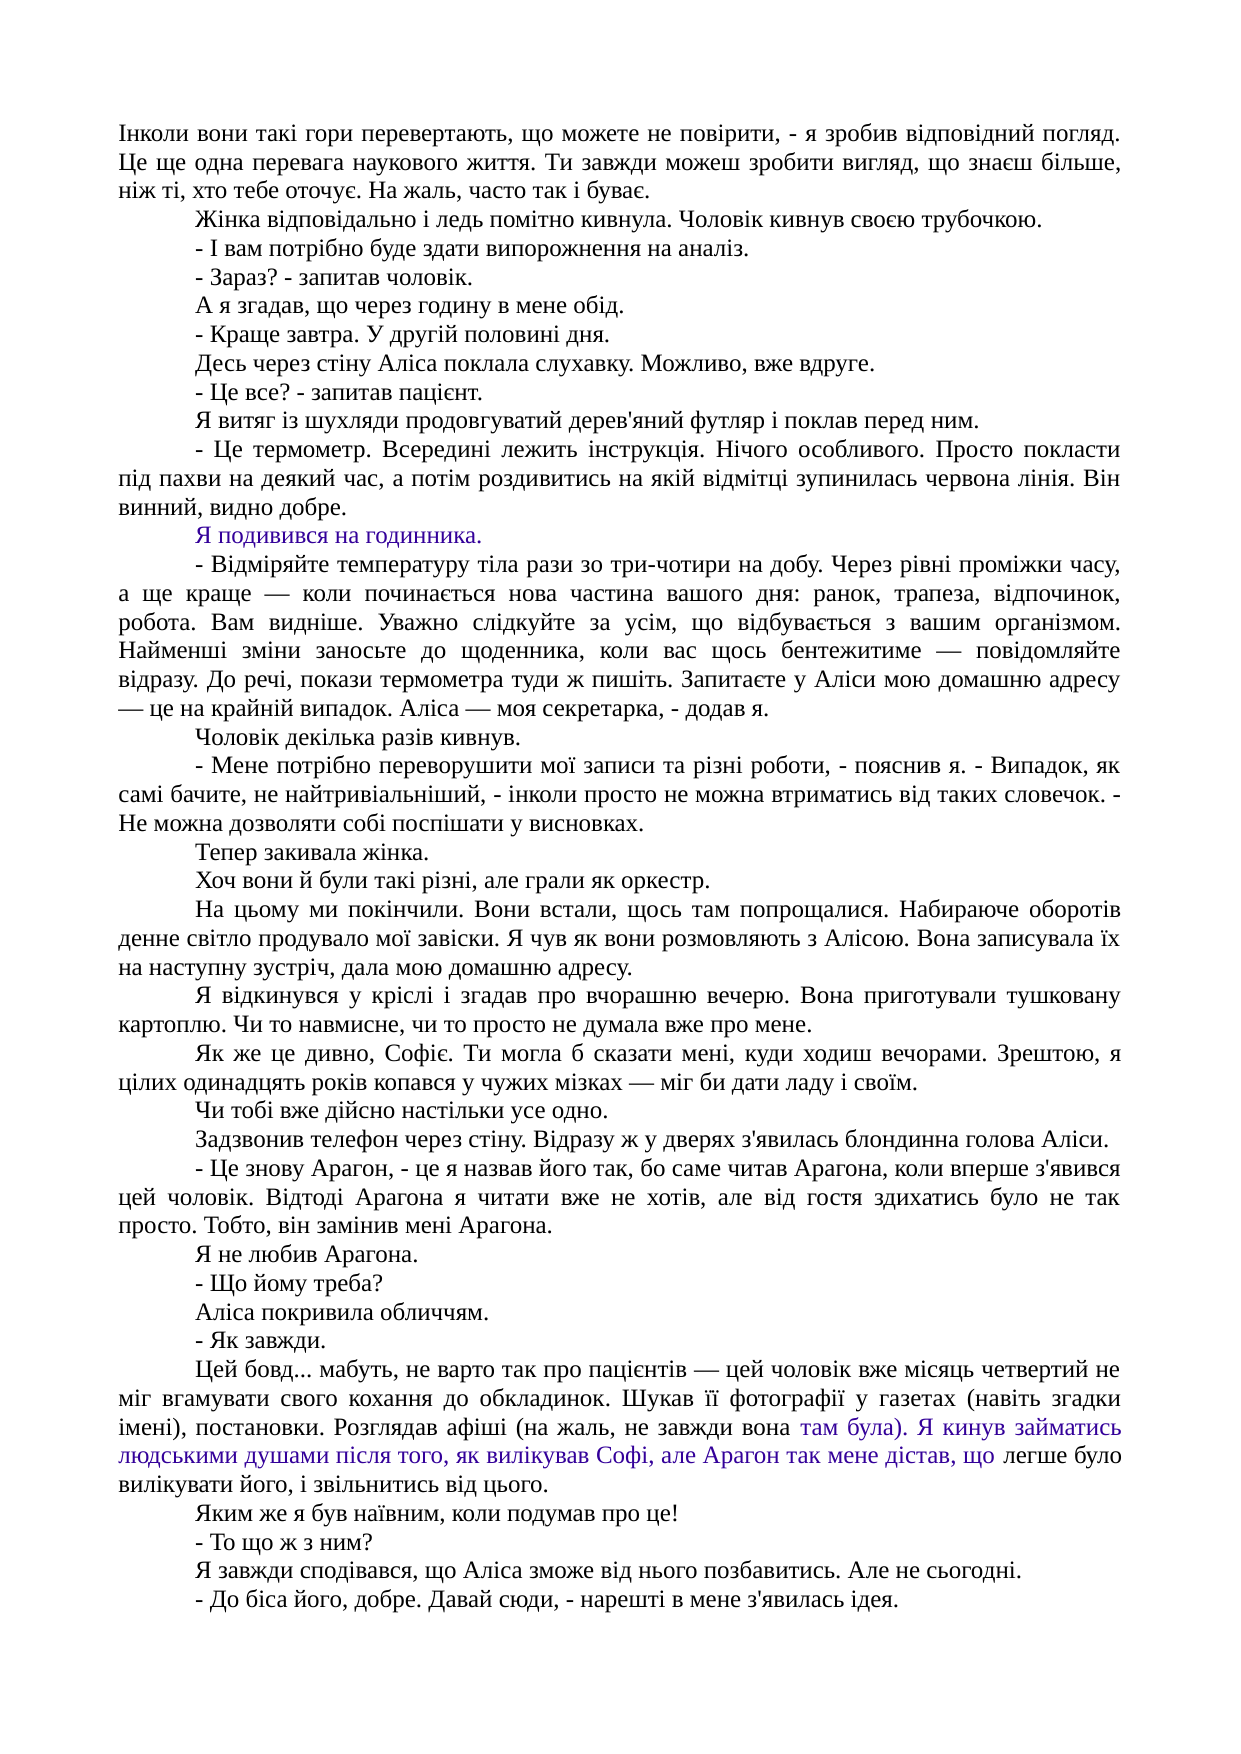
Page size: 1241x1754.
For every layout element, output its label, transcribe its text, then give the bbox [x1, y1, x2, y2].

text Інколи вони такі гори перевертають, що можете не повірити, - я зробив відповідний погляд. Це ще одна перевага наукового життя. Ти завжди можеш зробити вигляд, що знаєш більше, ніж ті, хто тебе оточує. На жаль, часто так і буває. [118, 118, 1122, 204]
text Я відкинувся у кріслі і згадав про вчорашню вечерю. Вона приготували тушковану картоплю. Чи то навмисне, чи то просто не думала вже про мене. [118, 981, 1122, 1038]
text Задзвонив телефон через стіну. Відразу ж у дверях з'явилась блондинна голова Аліси. [118, 1124, 1122, 1153]
text - То що ж з ним? [118, 1527, 1122, 1556]
text - Це знову Арагон, - це я назвав його так, бо саме читав Арагона, коли вперше з'явився цей чоловік. Відтоді Арагона я читати вже не хотів, але від гостя здихатись було не так просто. Тобто, він замінив мені Арагона. [118, 1153, 1122, 1239]
text Я не любив Арагона. [118, 1239, 1122, 1268]
text Десь через стіну Аліса поклала слухавку. Можливо, вже вдруге. [118, 348, 1122, 377]
text - Зараз? - запитав чоловік. [118, 262, 1122, 291]
text - Відміряйте температуру тіла рази зо три-чотири на добу. Через рівні проміжки часу, а ще краще — коли починається нова частина вашого дня: ранок, трапеза, відпочинок, робота. Вам видніше. Уважно слідкуйте за усім, що відбувається з вашим організмом. Найменші зміни заносьте до щоденника, коли вас щось бентежитиме — повідомляйте відразу. До речі, покази термометра туди ж пишіть. Запитаєте у Аліси мою домашню адресу — це на крайній випадок. Аліса — моя секретарка, - додав я. [118, 549, 1122, 722]
text Аліса покривила обличчям. [118, 1297, 1122, 1326]
text Жінка відповідально і ледь помітно кивнула. Чоловік кивнув своєю трубочкою. [118, 204, 1122, 233]
text А я згадав, що через годину в мене обід. [118, 291, 1122, 319]
text - Краще завтра. У другій половині дня. [118, 319, 1122, 348]
text - Це термометр. Всередині лежить інструкція. Нічого особливого. Просто покласти під пахви на деякий час, а потім роздивитись на якій відмітці зупинилась червона лінія. Він винний, видно добре. [118, 434, 1122, 521]
text Як же це дивно, Софіє. Ти могла б сказати мені, куди ходиш вечорами. Зрештою, я цілих одинадцять років копався у чужих мізках — міг би дати ладу і своїм. [118, 1038, 1122, 1096]
text Тепер закивала жінка. [118, 837, 1122, 866]
text Цей бовд... мабуть, не варто так про пацієнтів — цей чоловік вже місяць четвертий не міг вгамувати свого кохання до обкладинок. Шукав її фотографії у газетах (навіть згадки імені), постановки. Розглядав афіші (на жаль, не завжди вона там була). Я кинув займатись людськими душами після того, як вилікував Софі, але Арагон так мене дістав, що легше було вилікувати його, і звільнитись від цього. [118, 1354, 1122, 1498]
text - Мене потрібно переворушити мої записи та різні роботи, - пояснив я. - Випадок, як самі бачите, не найтривіальніший, - інколи просто не можна втриматись від таких словечок. - Не можна дозволяти собі поспішати у висновках. [118, 751, 1122, 837]
text Чи тобі вже дійсно настільки усе одно. [118, 1096, 1122, 1124]
text Чоловік декілька разів кивнув. [118, 722, 1122, 751]
text - Що йому треба? [118, 1268, 1122, 1297]
text Яким же я був наївним, коли подумав про це! [118, 1498, 1122, 1527]
text - Як завжди. [118, 1326, 1122, 1354]
text Я завжди сподівався, що Аліса зможе від нього позбавитись. Але не сьогодні. [118, 1556, 1122, 1584]
text Хоч вони й були такі різні, але грали як оркестр. [118, 866, 1122, 894]
text Я витяг із шухляди продовгуватий дерев'яний футляр і поклав перед ним. [118, 406, 1122, 434]
text На цьому ми покінчили. Вони встали, щось там попрощалися. Набираюче оборотів денне світло продувало мої завіски. Я чув як вони розмовляють з Алісою. Вона записувала їх на наступну зустріч, дала мою домашню адресу. [118, 894, 1122, 981]
text Я подивився на годинника. [118, 521, 1122, 549]
text - До біса його, добре. Давай сюди, - нарешті в мене з'явилась ідея. [118, 1584, 1122, 1613]
text - Це все? - запитав пацієнт. [118, 377, 1122, 406]
text - І вам потрібно буде здати випорожнення на аналіз. [118, 233, 1122, 262]
